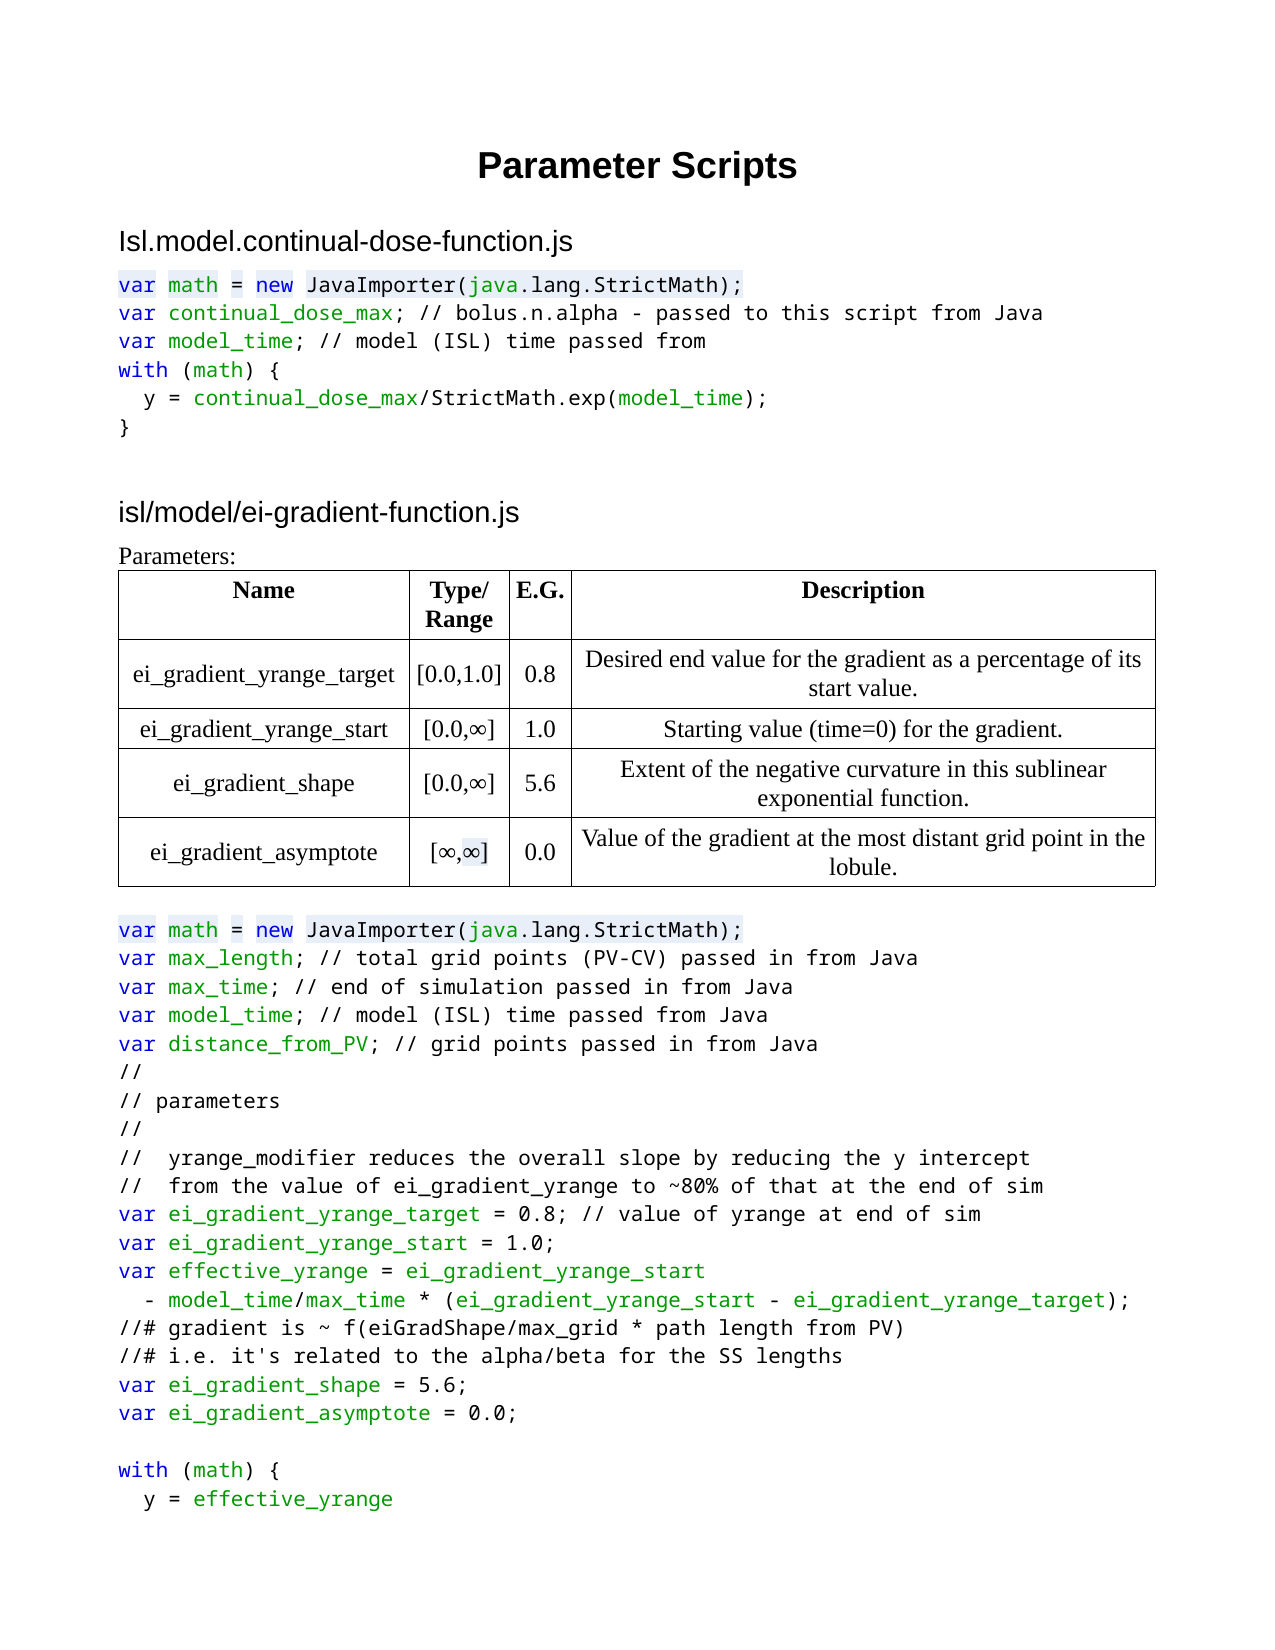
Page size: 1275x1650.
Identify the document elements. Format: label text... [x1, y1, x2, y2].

text var distance_from_PV; // grid points passed in from Java [118, 1029, 1157, 1057]
text var ei_gradient_yrange_start = 1.0; [118, 1228, 1157, 1256]
table_cell [0.0,∞] [410, 749, 509, 817]
text //# i.e. it's related to the alpha/beta for the SS lengths [118, 1342, 1157, 1370]
text var max_length; // total grid points (PV-CV) passed in from Java [118, 943, 1157, 972]
subtitle isl/model/ei-gradient-function.js [118, 495, 1157, 528]
text var math = new JavaImporter(java.lang.StrictMath); [118, 915, 1157, 943]
table_cell Extent of the negative curvature in this sublinear exponential function. [572, 749, 1155, 817]
text var continual_dose_max; // bolus.n.alpha - passed to this script from Java [118, 298, 1157, 327]
text // [118, 1114, 1157, 1143]
table_cell [∞,∞] [410, 818, 509, 886]
text // from the value of ei_gradient_yrange to ~80% of that at the end of sim [118, 1171, 1157, 1199]
table_cell Starting value (time=0) for the gradient. [572, 709, 1155, 748]
table_header Description [572, 571, 1155, 639]
text - model_time/max_time * (ei_gradient_yrange_start - ei_gradient_yrange_target); [118, 1285, 1157, 1313]
table_cell ei_gradient_shape [119, 749, 409, 817]
table_cell Desired end value for the gradient as a percentage of its start value. [572, 640, 1155, 708]
table_cell [0.0,1.0] [410, 640, 509, 708]
table_cell ei_gradient_yrange_target [119, 640, 409, 708]
table_cell [0.0,∞] [410, 709, 509, 748]
text var ei_gradient_yrange_target = 0.8; // value of yrange at end of sim [118, 1199, 1157, 1228]
text var ei_gradient_shape = 5.6; [118, 1370, 1157, 1398]
text var model_time; // model (ISL) time passed from [118, 327, 1157, 355]
text } [118, 412, 1157, 440]
text // yrange_modifier reduces the overall slope by reducing the y intercept [118, 1143, 1157, 1171]
text y = continual_dose_max/StrictMath.exp(model_time); [118, 383, 1157, 412]
subtitle Isl.model.continual-dose-function.js [118, 224, 1157, 257]
text with (math) { [118, 355, 1157, 383]
text //# gradient is ~ f(eiGradShape/max_grid * path length from PV) [118, 1313, 1157, 1342]
text Parameters: [118, 541, 1157, 570]
text var max_time; // end of simulation passed in from Java [118, 972, 1157, 1000]
text var math = new JavaImporter(java.lang.StrictMath); [118, 270, 1157, 298]
table_cell 0.8 [510, 640, 571, 708]
table_cell 0.0 [510, 818, 571, 886]
table_cell Value of the gradient at the most distant grid point in the lobule. [572, 818, 1155, 886]
table_cell 5.6 [510, 749, 571, 817]
table_cell 1.0 [510, 709, 571, 748]
text // parameters [118, 1086, 1157, 1114]
table_header E.G. [510, 571, 571, 639]
text with (math) { [118, 1455, 1157, 1484]
text // [118, 1057, 1157, 1086]
table_header Type/ Range [410, 571, 509, 639]
text var model_time; // model (ISL) time passed from Java [118, 1000, 1157, 1029]
table_cell ei_gradient_yrange_start [119, 709, 409, 748]
table_cell ei_gradient_asymptote [119, 818, 409, 886]
text y = effective_yrange [118, 1484, 1157, 1512]
table_header Name [119, 571, 409, 639]
text var ei_gradient_asymptote = 0.0; [118, 1398, 1157, 1427]
text var effective_yrange = ei_gradient_yrange_start [118, 1256, 1157, 1285]
title Parameter Scripts [118, 143, 1157, 186]
